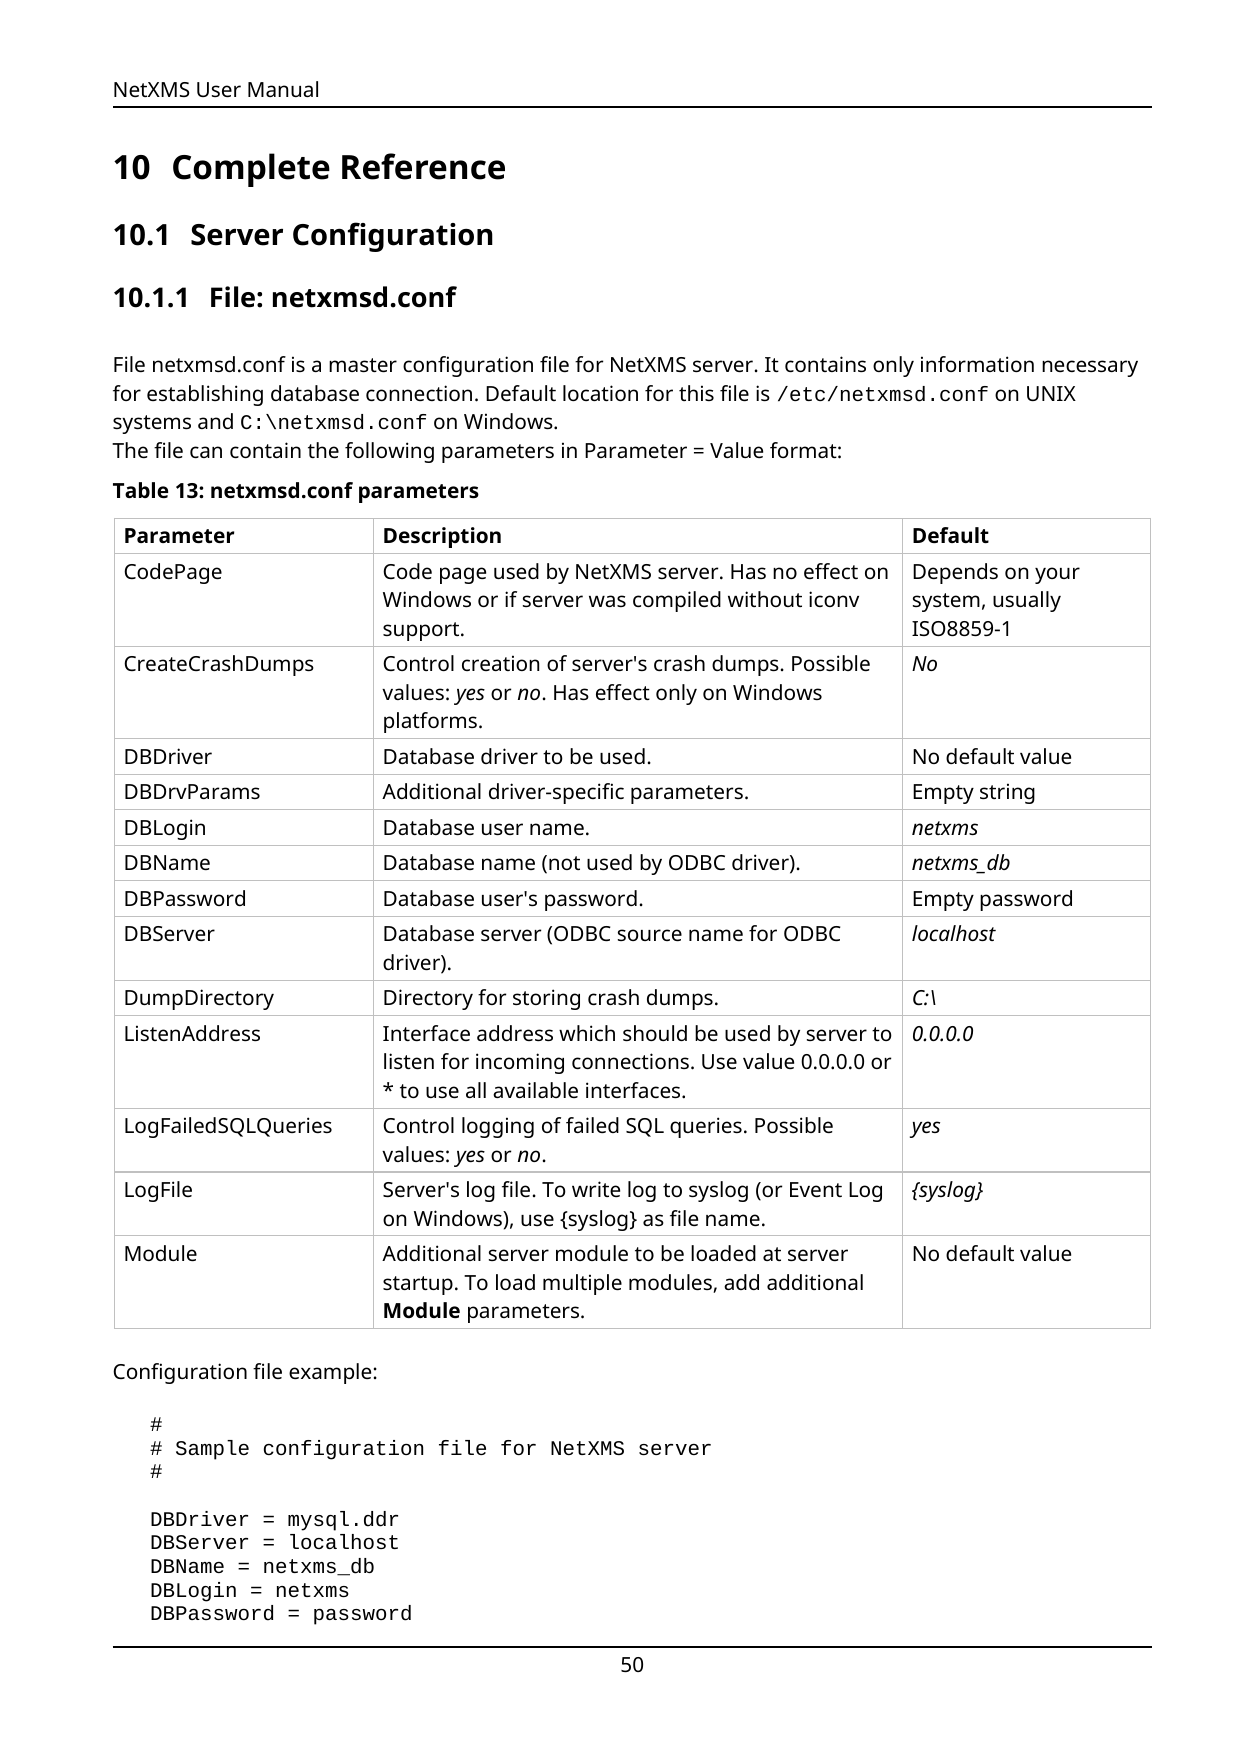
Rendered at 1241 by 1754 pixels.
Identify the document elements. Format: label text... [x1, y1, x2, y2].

text DBServer = localhost [150, 1532, 1152, 1556]
text DBName = netxms_db [150, 1556, 1152, 1579]
table_cell Empty string [903, 775, 1150, 809]
table_cell {syslog} [903, 1173, 1150, 1235]
table_cell Control creation of server's crash dumps. Possible values: yes or no. Has effect only on Windows platforms. [374, 647, 902, 738]
table_cell C:\ [903, 981, 1150, 1015]
table_cell CodePage [115, 554, 373, 646]
table_cell netxms_db [903, 846, 1150, 880]
table_cell DBServer [115, 917, 373, 979]
text # [150, 1461, 1152, 1485]
table_header Parameter [115, 519, 373, 553]
text DBLogin = netxms [150, 1579, 1152, 1603]
table_cell CreateCrashDumps [115, 647, 373, 738]
table_cell Database user's password. [374, 881, 902, 916]
table_cell localhost [903, 917, 1150, 979]
table_cell netxms [903, 810, 1150, 844]
table_cell Server's log file. To write log to syslog (or Event Log on Windows), use {syslog} as file name. [374, 1173, 902, 1235]
table_cell Interface address which should be used by server to listen for incoming connections. Use value 0.0.0.0 or * to use all available interfaces. [374, 1016, 902, 1107]
table_cell DBLogin [115, 810, 373, 844]
subtitle File: netxmsd.conf [112, 279, 1152, 316]
text Configuration file example: [112, 1357, 1152, 1386]
subtitle Complete Reference [112, 143, 1152, 189]
table_header Description [374, 519, 902, 553]
text The file can contain the following parameters in Parameter = Value format: [112, 436, 1152, 464]
table_cell No [903, 647, 1150, 738]
text # [150, 1414, 1152, 1438]
table_cell DBDriver [115, 739, 373, 773]
table_cell Empty password [903, 881, 1150, 916]
table_cell Depends on your system, usually ISO8859-1 [903, 554, 1150, 646]
table_cell Code page used by NetXMS server. Has no effect on Windows or if server was compiled without iconv support. [374, 554, 902, 646]
subtitle Server Configuration [112, 214, 1152, 254]
text File netxmsd.conf is a master configuration file for NetXMS server. It contains only information necessary for establishing database connection. Default location for this file is /etc/netxmsd.conf on UNIX systems and C:\netxmsd.conf on Windows. [112, 350, 1152, 436]
table_cell Database name (not used by ODBC driver). [374, 846, 902, 880]
table_cell No default value [903, 1236, 1150, 1328]
table_cell DBName [115, 846, 373, 880]
table_cell DumpDirectory [115, 981, 373, 1015]
table_cell 0.0.0.0 [903, 1016, 1150, 1107]
text DBDriver = mysql.ddr [150, 1509, 1152, 1532]
table_cell Database driver to be used. [374, 739, 902, 773]
table_cell ListenAddress [115, 1016, 373, 1107]
text DBPassword = password [150, 1603, 1152, 1627]
table_cell LogFailedSQLQueries [115, 1109, 373, 1171]
table_cell Module [115, 1236, 373, 1328]
table_cell DBPassword [115, 881, 373, 916]
table_cell yes [903, 1109, 1150, 1171]
table_cell No default value [903, 739, 1150, 773]
table_header Default [903, 519, 1150, 553]
table_cell LogFile [115, 1173, 373, 1235]
table_cell Additional server module to be loaded at server startup. To load multiple modules, add additional Module parameters. [374, 1236, 902, 1328]
table_cell Database server (ODBC source name for ODBC driver). [374, 917, 902, 979]
table_cell Control logging of failed SQL queries. Possible values: yes or no. [374, 1109, 902, 1171]
table_cell Additional driver-specific parameters. [374, 775, 902, 809]
text # Sample configuration file for NetXMS server [150, 1438, 1152, 1461]
table_cell Database user name. [374, 810, 902, 844]
table_cell DBDrvParams [115, 775, 373, 809]
table_cell Directory for storing crash dumps. [374, 981, 902, 1015]
text Table 13: netxmsd.conf parameters [112, 477, 1152, 505]
